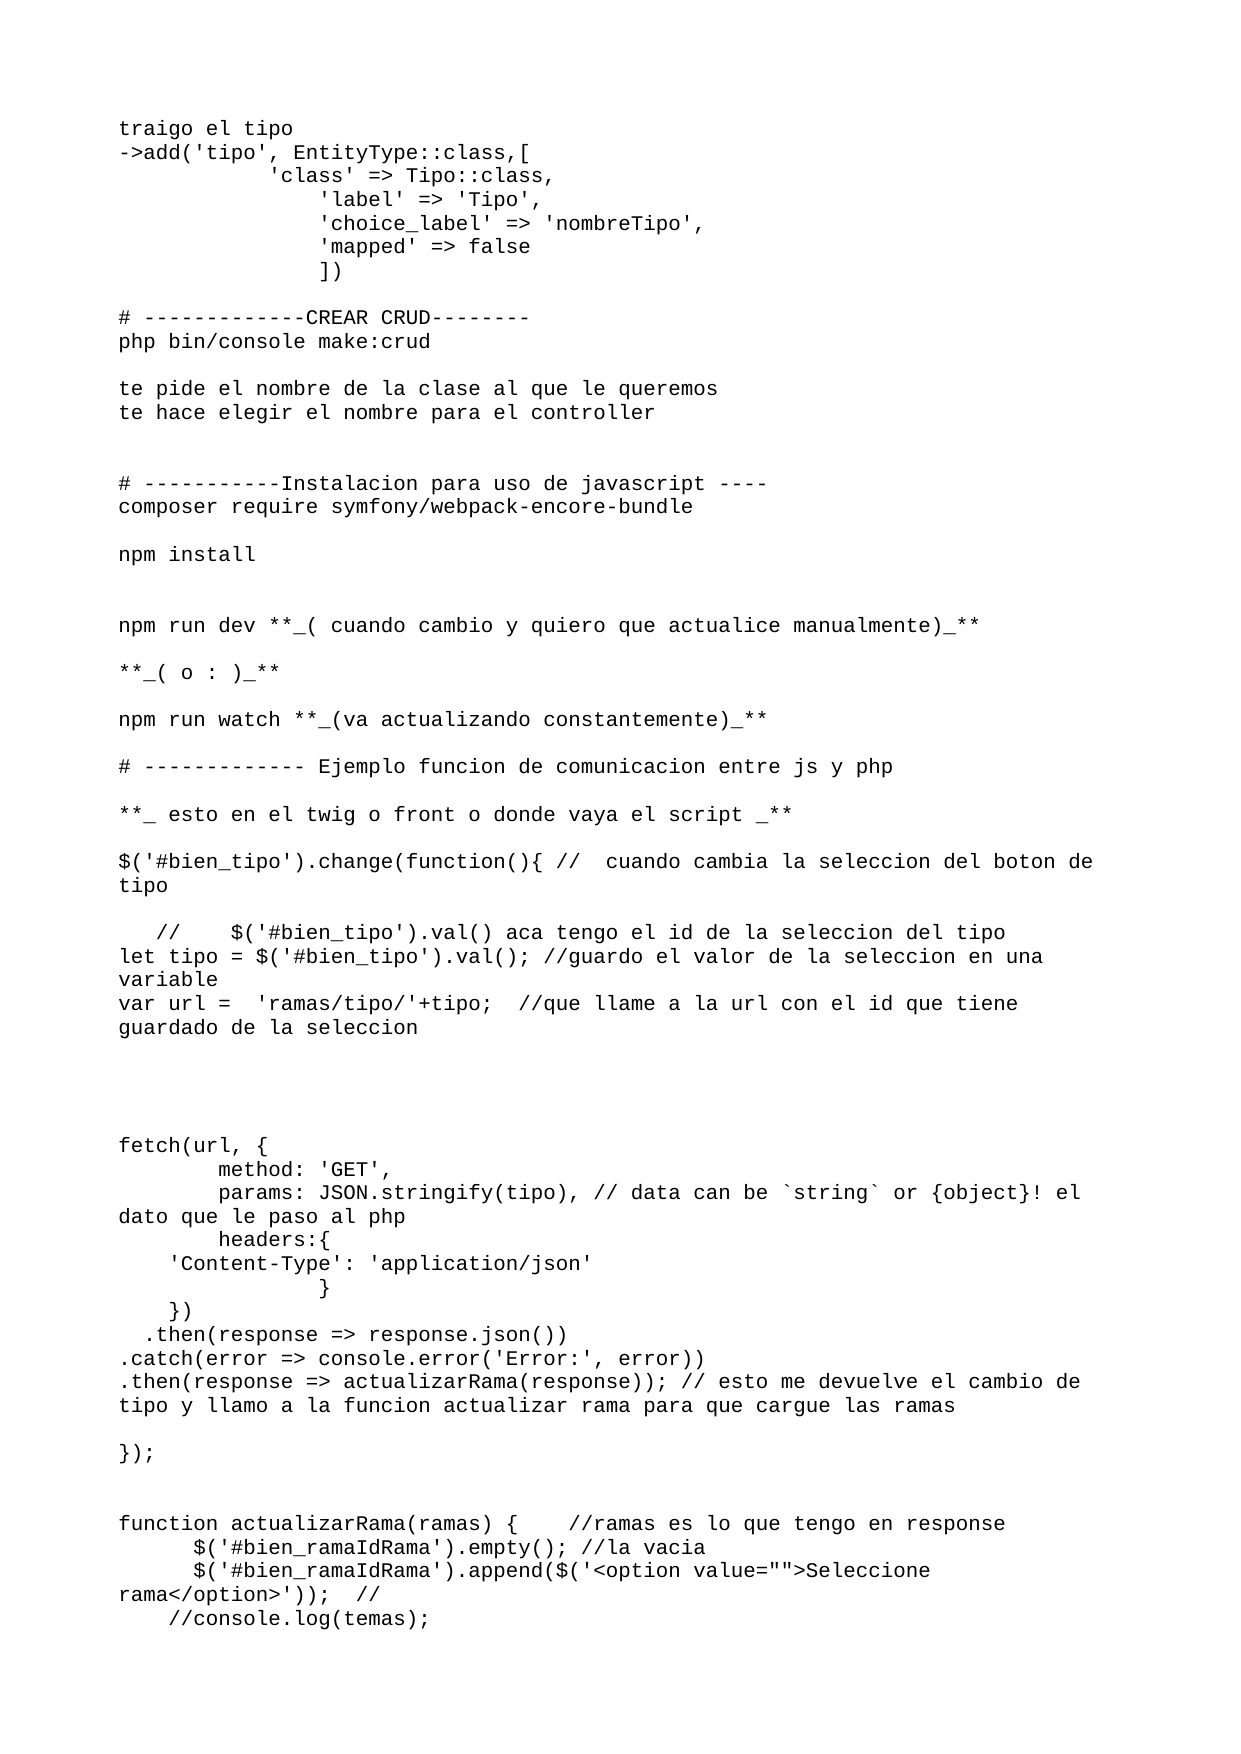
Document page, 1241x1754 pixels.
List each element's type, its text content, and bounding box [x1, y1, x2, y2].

text # -------------CREAR CRUD-------- [118, 307, 1122, 331]
text .then(response => response.json()) [118, 1324, 1122, 1348]
text // $('#bien_tipo').val() aca tengo el id de la seleccion del tipo [118, 922, 1122, 946]
text traigo el tipo [118, 118, 1122, 142]
text //console.log(temas); [118, 1608, 1122, 1631]
text # -----------Instalacion para uso de javascript ---- [118, 473, 1122, 496]
text **_ esto en el twig o front o donde vaya el script _** [118, 804, 1122, 827]
text **_( o : )_** [118, 662, 1122, 686]
text params: JSON.stringify(tipo), // data can be `string` or {object}! el dato que le paso al php [118, 1182, 1122, 1229]
text npm install [118, 544, 1122, 567]
text $('#bien_ramaIdRama').append($('<option value="">Seleccione rama</option>')); // [118, 1561, 1122, 1608]
text }) [118, 1300, 1122, 1324]
text fetch(url, { [118, 1135, 1122, 1158]
text php bin/console make:crud [118, 331, 1122, 354]
text headers:{ [118, 1229, 1122, 1253]
text te pide el nombre de la clase al que le queremos [118, 378, 1122, 402]
text .catch(error => console.error('Error:', error)) [118, 1348, 1122, 1371]
text method: 'GET', [118, 1158, 1122, 1182]
text npm run watch **_(va actualizando constantemente)_** [118, 709, 1122, 733]
text ]) [118, 260, 1122, 284]
text # ------------- Ejemplo funcion de comunicacion entre js y php [118, 757, 1122, 780]
text 'class' => Tipo::class, [118, 165, 1122, 189]
text $('#bien_ramaIdRama').empty(); //la vacia [118, 1537, 1122, 1561]
text npm run dev **_( cuando cambio y quiero que actualice manualmente)_** [118, 615, 1122, 638]
text var url = 'ramas/tipo/'+tipo; //que llame a la url con el id que tiene guardado de la seleccion [118, 993, 1122, 1040]
text }); [118, 1442, 1122, 1466]
text let tipo = $('#bien_tipo').val(); //guardo el valor de la seleccion en una variable [118, 946, 1122, 993]
text 'mapped' => false [118, 236, 1122, 260]
text function actualizarRama(ramas) { //ramas es lo que tengo en response [118, 1513, 1122, 1537]
text 'choice_label' => 'nombreTipo', [118, 213, 1122, 236]
text .then(response => actualizarRama(response)); // esto me devuelve el cambio de tipo y llamo a la funcion actualizar rama para que cargue las ramas [118, 1371, 1122, 1419]
text 'label' => 'Tipo', [118, 189, 1122, 213]
text ->add('tipo', EntityType::class,[ [118, 142, 1122, 165]
text $('#bien_tipo').change(function(){ // cuando cambia la seleccion del boton de tipo [118, 851, 1122, 898]
text composer require symfony/webpack-encore-bundle [118, 496, 1122, 520]
text te hace elegir el nombre para el controller [118, 402, 1122, 426]
text } [118, 1277, 1122, 1300]
text 'Content-Type': 'application/json' [118, 1253, 1122, 1277]
